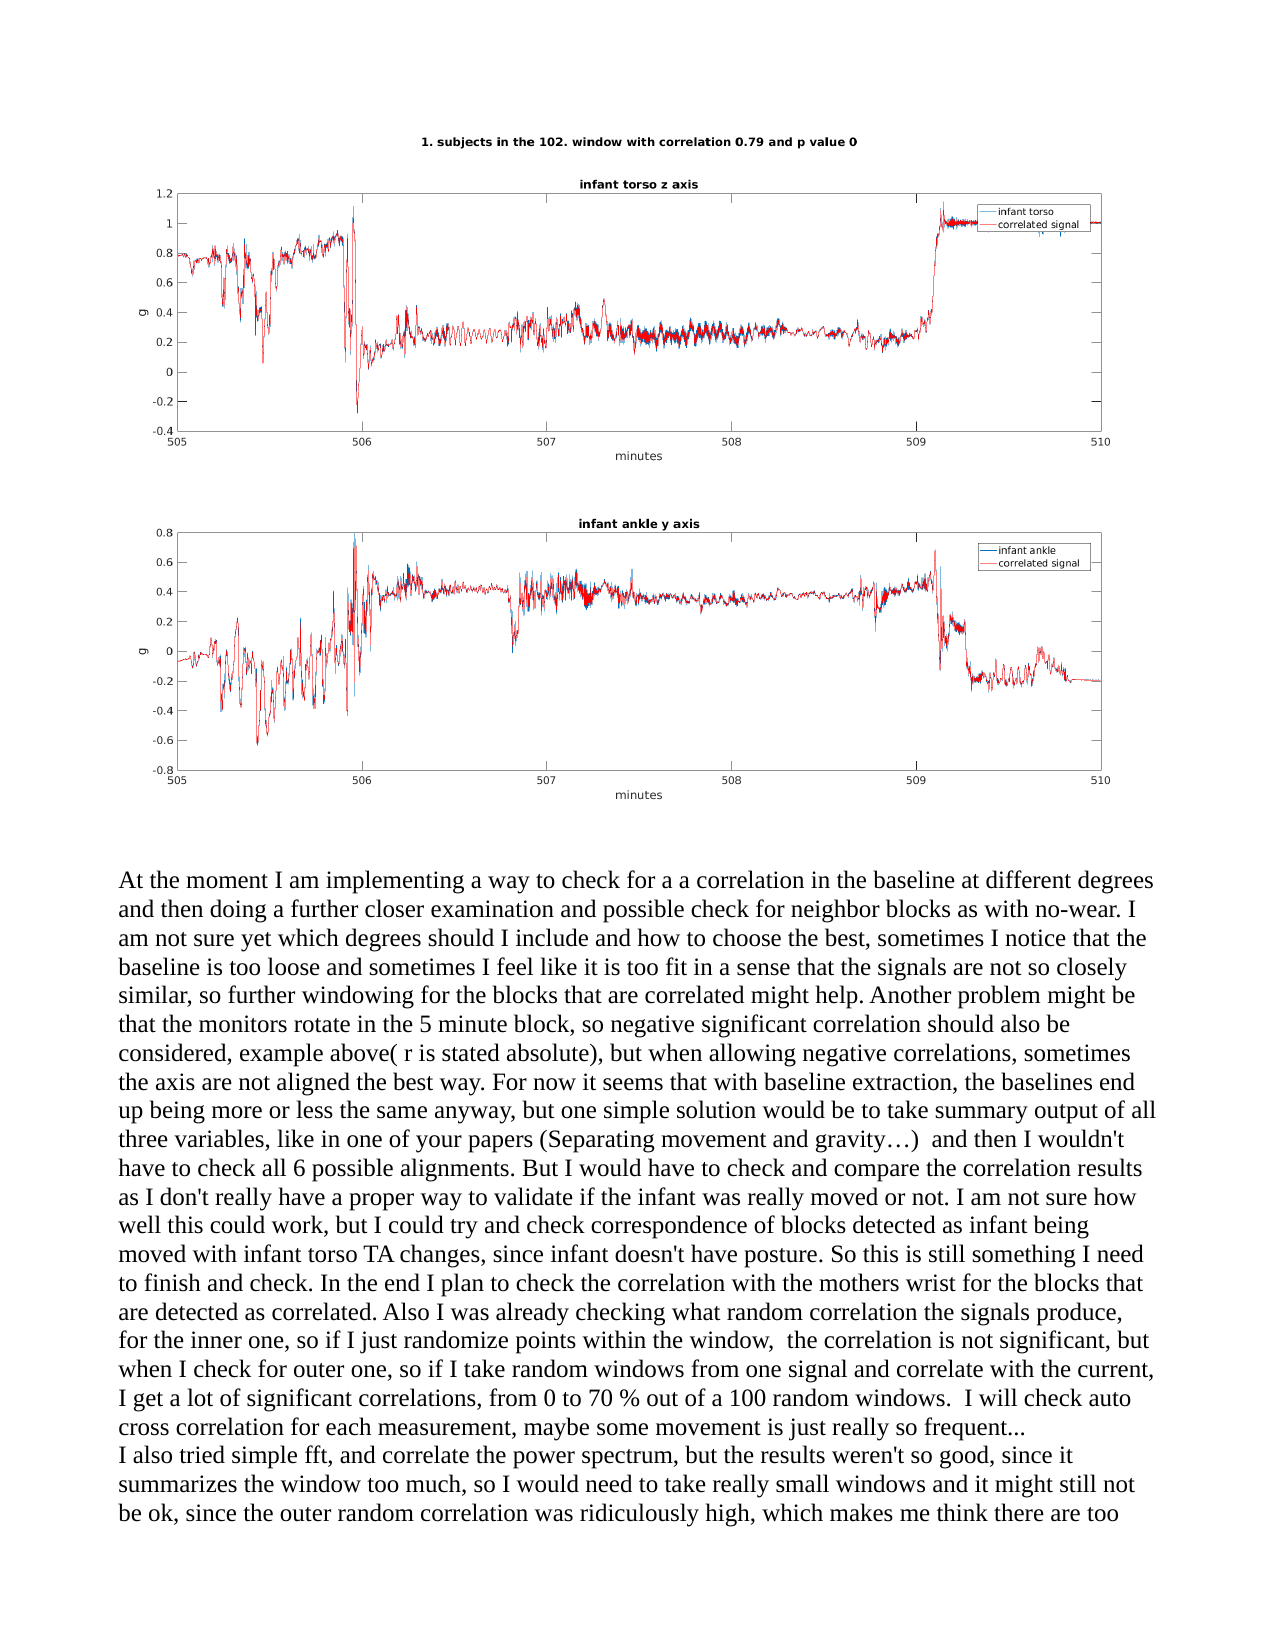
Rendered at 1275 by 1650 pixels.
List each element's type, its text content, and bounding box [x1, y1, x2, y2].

picture [115, 145, 1160, 828]
text At the moment I am implementing a way to check for a a correlation in the baseline at different degrees and then doing a further closer examination and possible check for neighbor blocks as with no-wear. I am not sure yet which degrees should I include and how to choose the best, sometimes I notice that the baseline is too loose and sometimes I feel like it is too fit in a sense that the signals are not so closely similar, so further windowing for the blocks that are correlated might help. Another problem might be that the monitors rotate in the 5 minute block, so negative significant correlation should also be considered, example above( r is stated absolute), but when allowing negative correlations, sometimes the axis are not aligned the best way. For now it seems that with baseline extraction, the baselines end up being more or less the same anyway, but one simple solution would be to take summary output of all three variables, like in one of your papers (Separating movement and gravity…) and then I wouldn't have to check all 6 possible alignments. But I would have to check and compare the correlation results as I don't really have a proper way to validate if the infant was really moved or not. I am not sure how well this could work, but I could try and check correspondence of blocks detected as infant being moved with infant torso TA changes, since infant doesn't have posture. So this is still something I need to finish and check. In the end I plan to check the correlation with the mothers wrist for the blocks that are detected as correlated. Also I was already checking what random correlation the signals produce, for the inner one, so if I just randomize points within the window, the correlation is not significant, but when I check for outer one, so if I take random windows from one signal and correlate with the current, I get a lot of significant correlations, from 0 to 70 % out of a 100 random windows. I will check auto cross correlation for each measurement, maybe some movement is just really so frequent... [118, 866, 1157, 1441]
text I also tried simple fft, and correlate the power spectrum, but the results weren't so good, since it summarizes the window too much, so I would need to take really small windows and it might still not be ok, since the outer random correlation was ridiculously high, which makes me think there are too [118, 1441, 1157, 1527]
